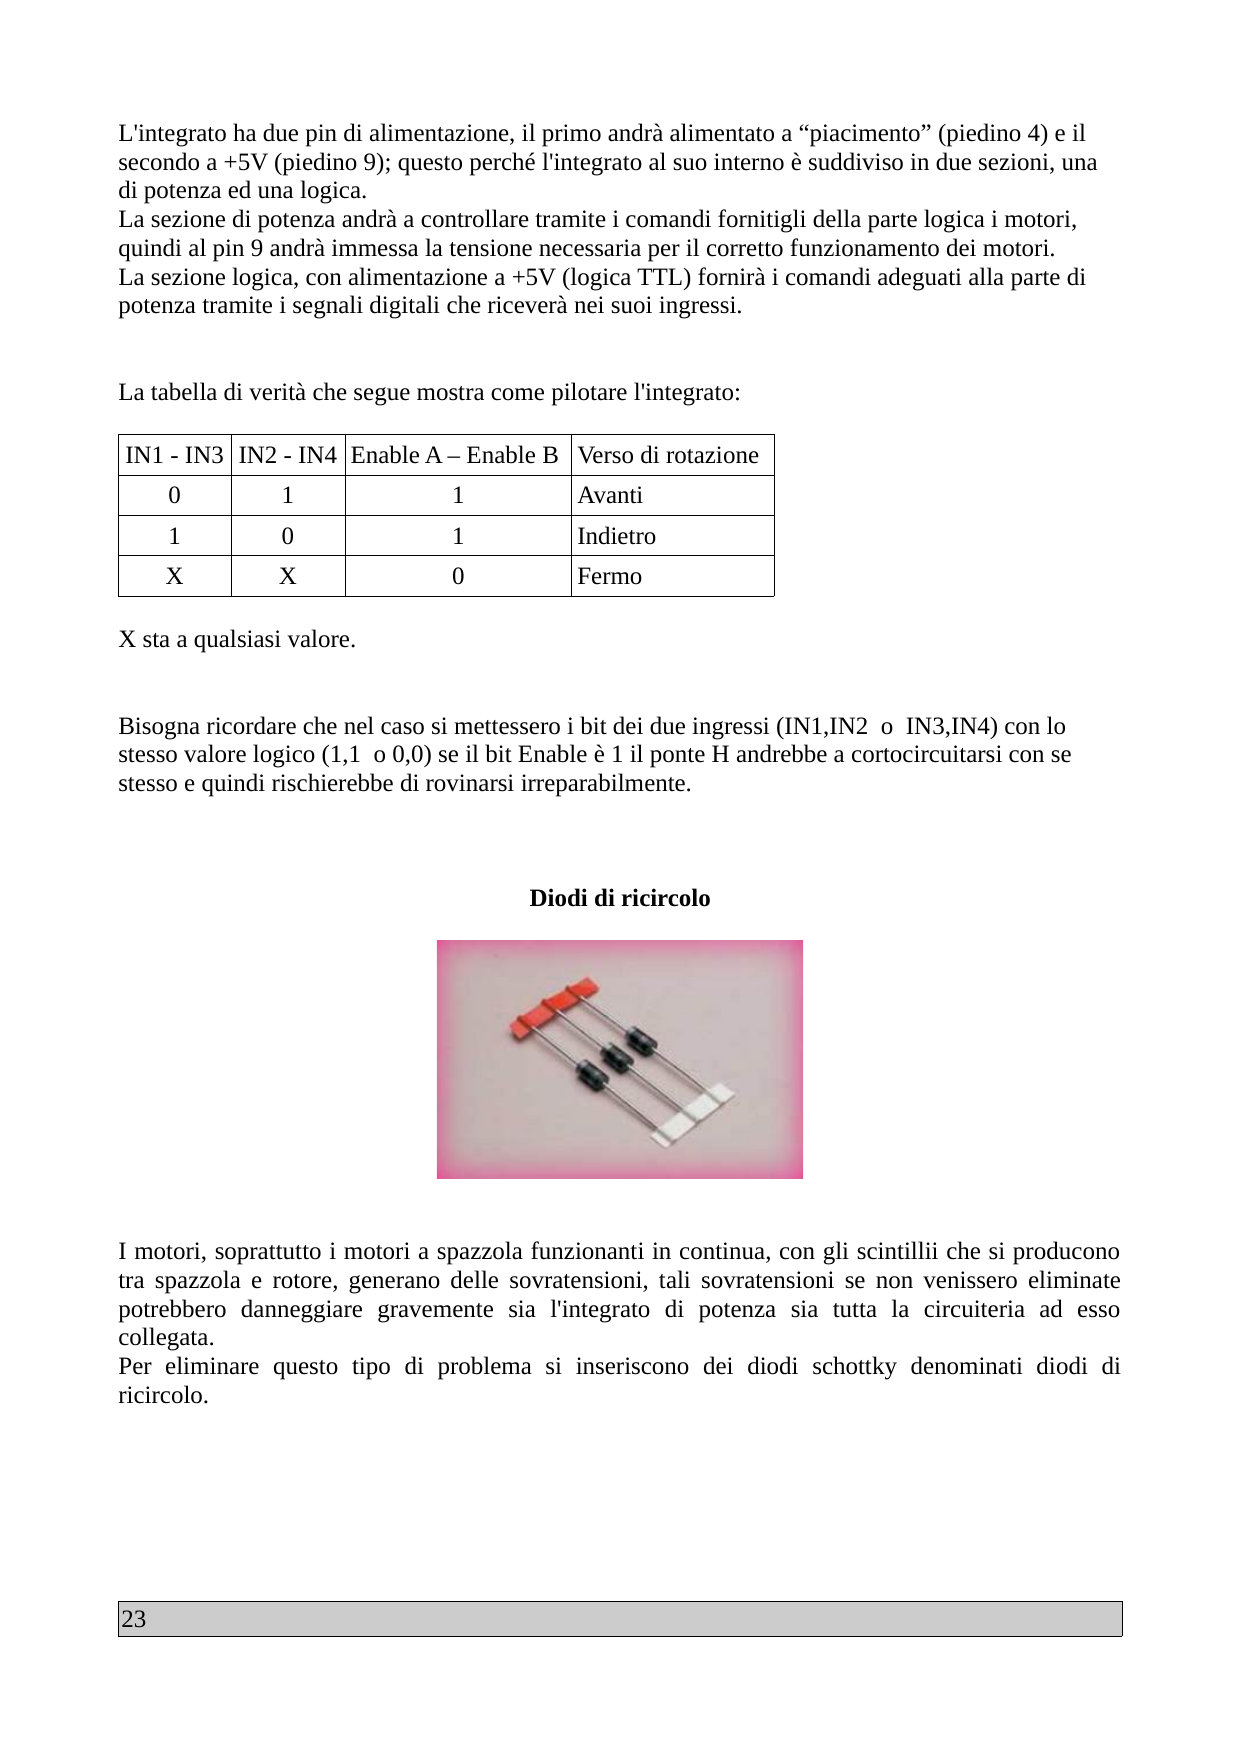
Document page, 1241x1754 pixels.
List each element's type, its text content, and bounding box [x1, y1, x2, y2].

table_cell X [232, 556, 345, 596]
table_cell 1 [346, 476, 571, 515]
table_cell X [119, 556, 231, 596]
table_cell Indietro [572, 516, 774, 555]
text La sezione logica, con alimentazione a +5V (logica TTL) fornirà i comandi adeguati alla parte di potenza tramite i segnali digitali che riceverà nei suoi ingressi. [118, 262, 1122, 319]
text La sezione di potenza andrà a controllare tramite i comandi fornitigli della parte logica i motori, quindi al pin 9 andrà immessa la tensione necessaria per il corretto funzionamento dei motori. [118, 204, 1122, 262]
table_header Verso di rotazione [572, 435, 774, 475]
picture [436, 940, 804, 1179]
text Bisogna ricordare che nel caso si mettessero i bit dei due ingressi (IN1,IN2 o IN3,IN4) con lo stesso valore logico (1,1 o 0,0) se il bit Enable è 1 il ponte H andrebbe a cortocircuitarsi con se stesso e quindi rischierebbe di rovinarsi irreparabilmente. [118, 711, 1122, 797]
table_header Enable A – Enable B [346, 435, 571, 475]
text Per eliminare questo tipo di problema si inseriscono dei diodi schottky denominati diodi di ricircolo. [118, 1351, 1122, 1409]
text I motori, soprattutto i motori a spazzola funzionanti in continua, con gli scintillii che si producono tra spazzola e rotore, generano delle sovratensioni, tali sovratensioni se non venissero eliminate potrebbero danneggiare gravemente sia l'integrato di potenza sia tutta la circuiteria ad esso collegata. [118, 1236, 1122, 1351]
table_header IN1 - IN3 [119, 435, 231, 475]
text Diodi di ricircolo [118, 883, 1122, 912]
text La tabella di verità che segue mostra come pilotare l'integrato: [118, 377, 1122, 406]
text L'integrato ha due pin di alimentazione, il primo andrà alimentato a “piacimento” (piedino 4) e il secondo a +5V (piedino 9); questo perché l'integrato al suo interno è suddiviso in due sezioni, una di potenza ed una logica. [118, 118, 1122, 204]
table_cell 0 [119, 476, 231, 515]
text X sta a qualsiasi valore. [118, 624, 1122, 653]
table_cell Avanti [572, 476, 774, 515]
table_cell 1 [346, 516, 571, 555]
table_header IN2 - IN4 [232, 435, 345, 475]
table_cell 1 [119, 516, 231, 555]
table_cell 1 [232, 476, 345, 515]
table_cell Fermo [572, 556, 774, 596]
table_cell 0 [346, 556, 571, 596]
table_cell 0 [232, 516, 345, 555]
